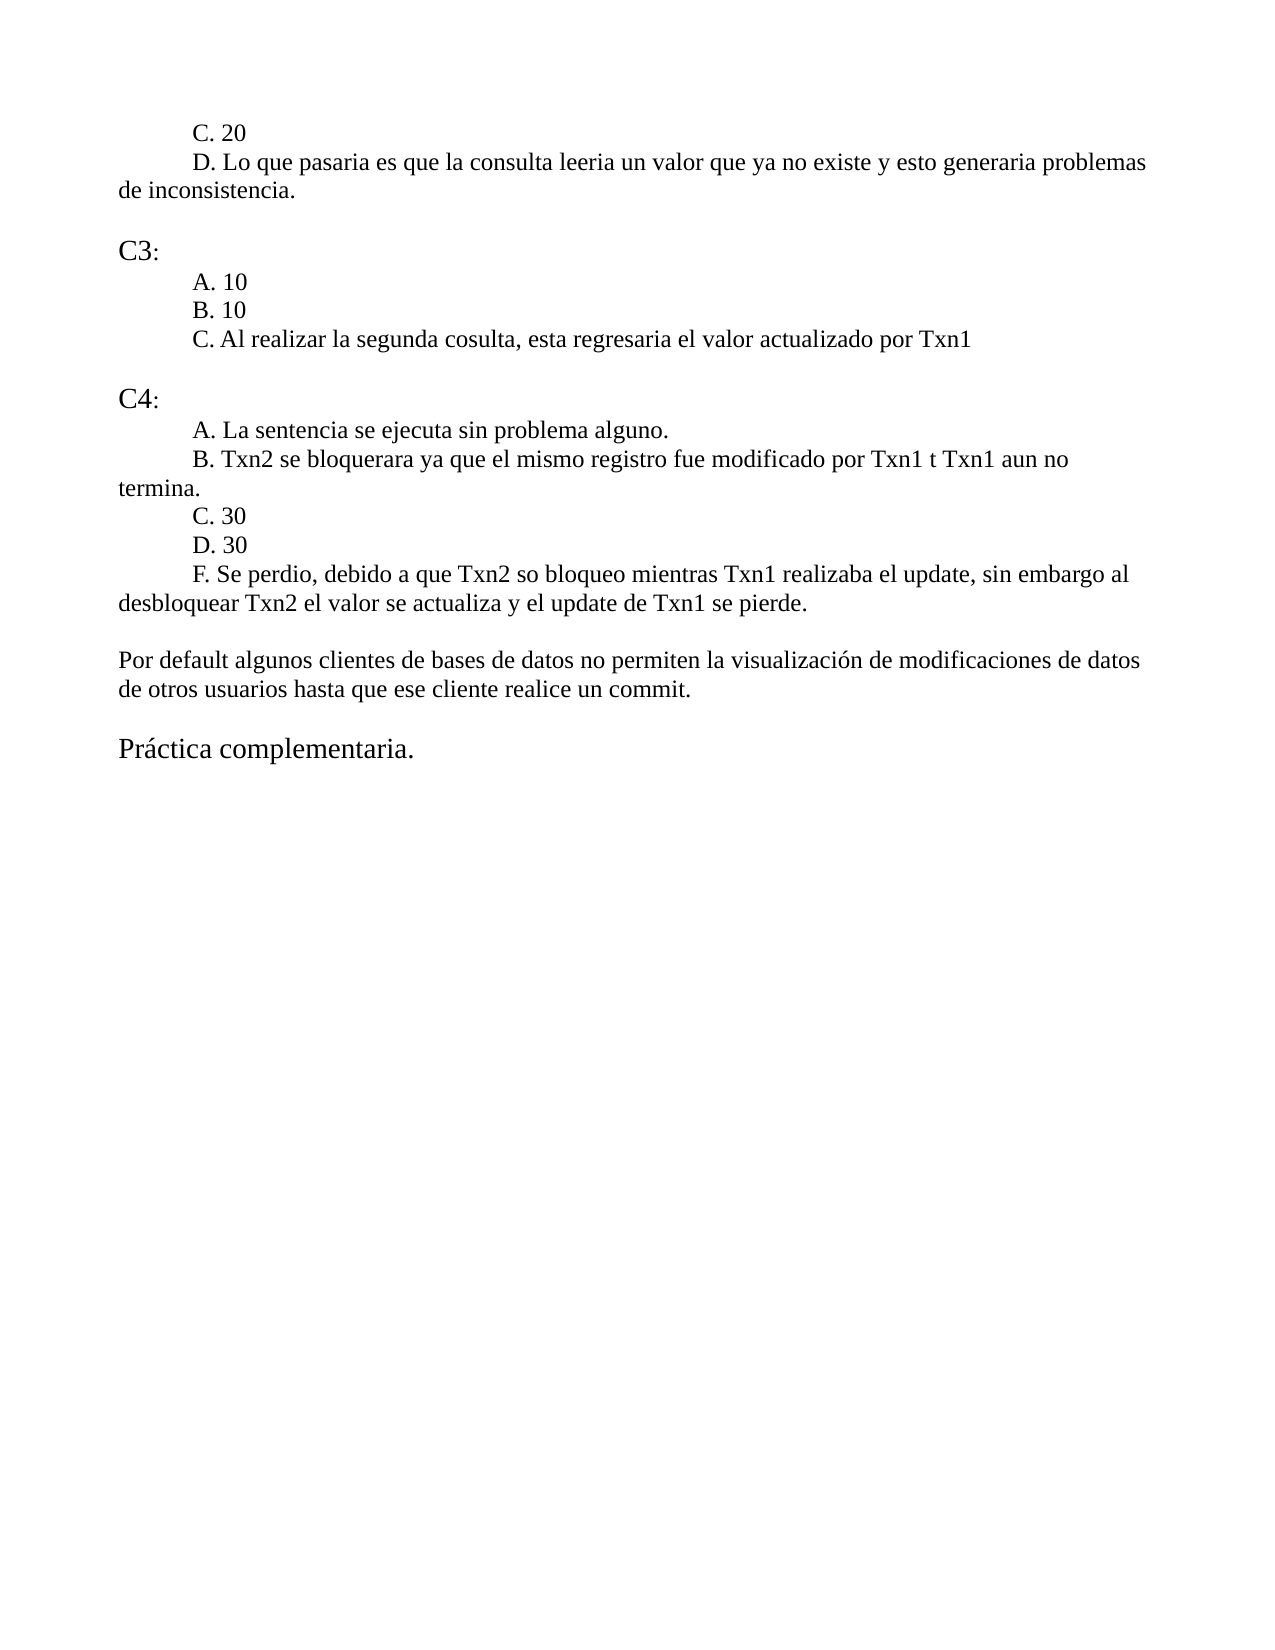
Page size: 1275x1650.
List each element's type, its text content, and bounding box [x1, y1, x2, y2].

text C4: [118, 382, 1157, 415]
text A. 10 [118, 267, 1157, 295]
text A. La sentencia se ejecuta sin problema alguno. [118, 415, 1157, 444]
text de otros usuarios hasta que ese cliente realice un commit. [118, 674, 1157, 703]
text D. Lo que pasaria es que la consulta leeria un valor que ya no existe y esto generaria problemas de inconsistencia. [118, 147, 1157, 204]
text C. 20 [118, 118, 1157, 147]
text F. Se perdio, debido a que Txn2 so bloqueo mientras Txn1 realizaba el update, sin embargo al desbloquear Txn2 el valor se actualiza y el update de Txn1 se pierde. [118, 559, 1157, 616]
text C3: [118, 233, 1157, 267]
text C. Al realizar la segunda cosulta, esta regresaria el valor actualizado por Txn1 [118, 324, 1157, 353]
text Práctica complementaria. [118, 731, 1157, 765]
text B. 10 [118, 295, 1157, 324]
text C. 30 [118, 501, 1157, 530]
text Por default algunos clientes de bases de datos no permiten la visualización de modificaciones de datos [118, 645, 1157, 674]
text D. 30 [118, 530, 1157, 559]
text B. Txn2 se bloquerara ya que el mismo registro fue modificado por Txn1 t Txn1 aun no termina. [118, 444, 1157, 501]
